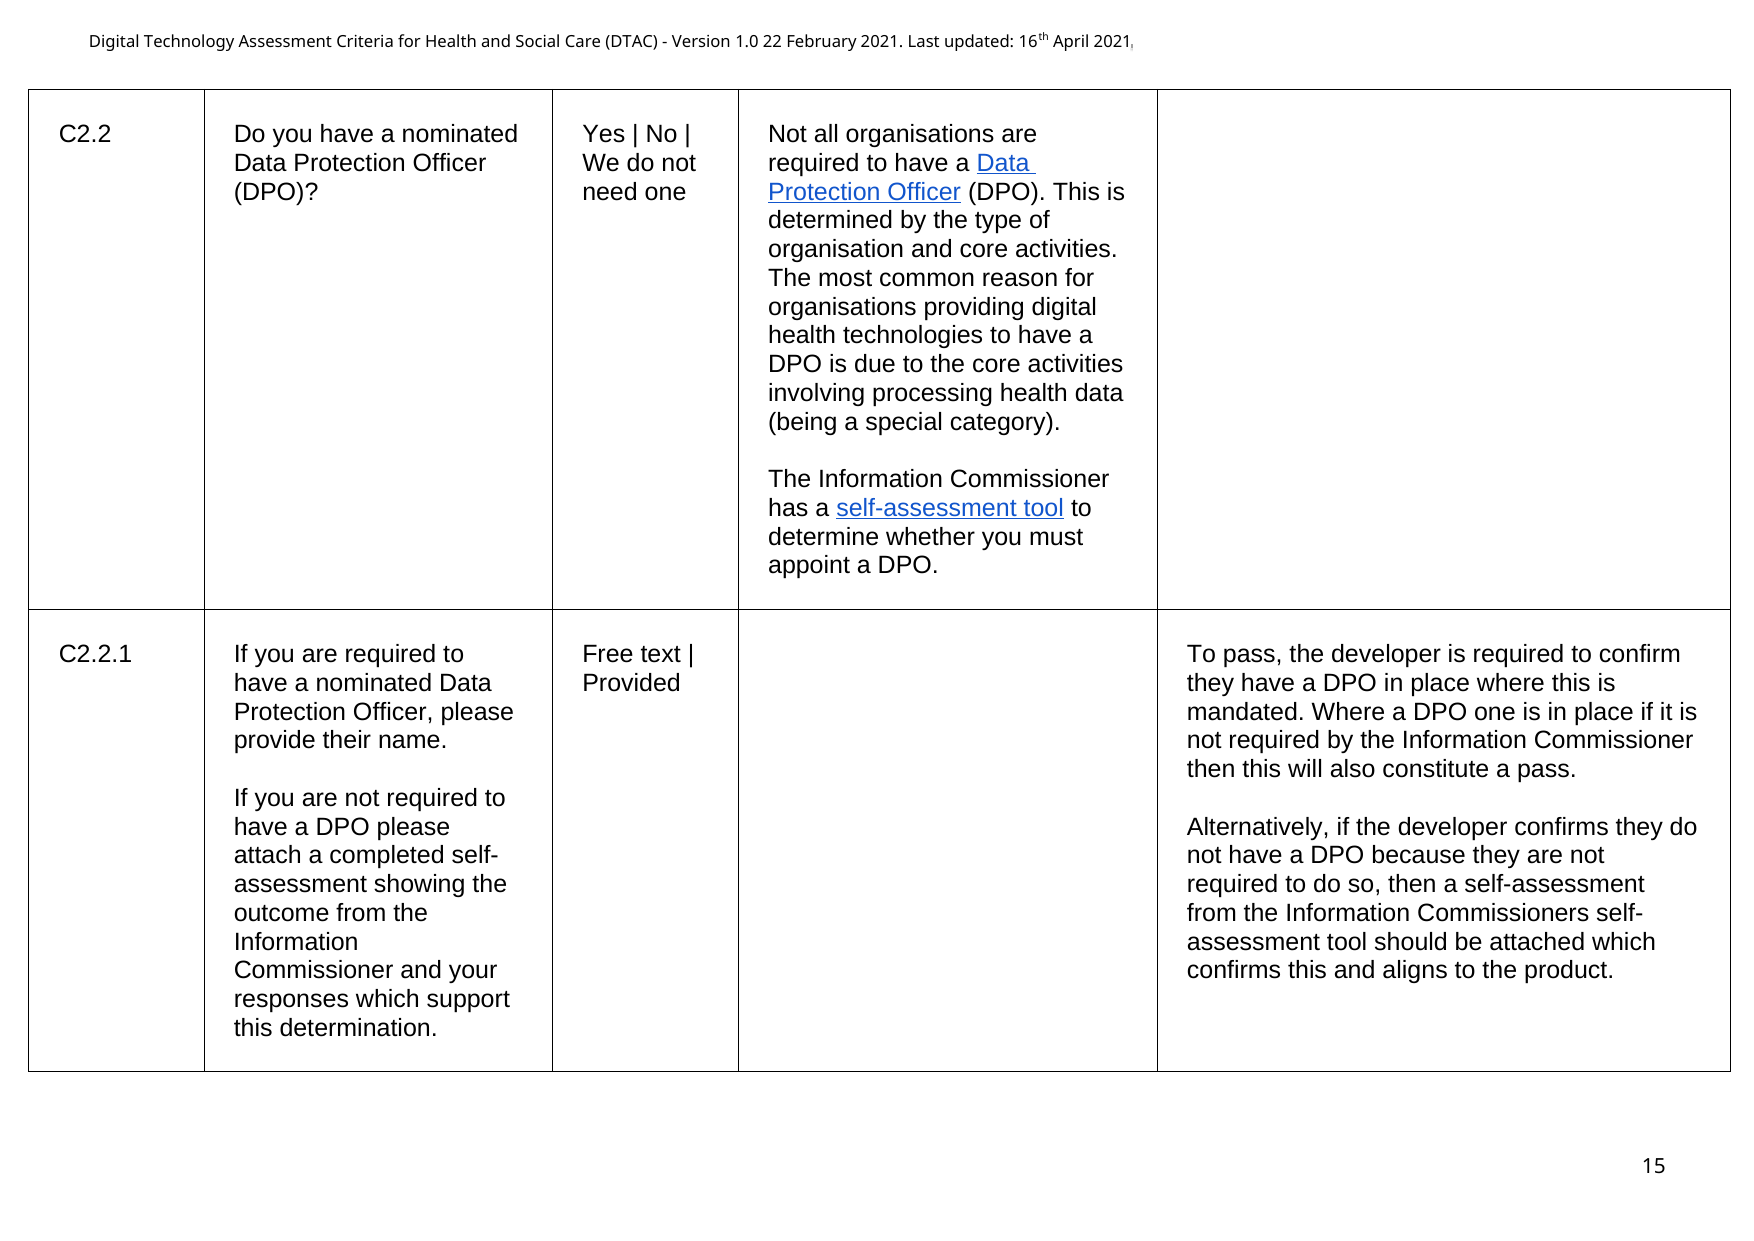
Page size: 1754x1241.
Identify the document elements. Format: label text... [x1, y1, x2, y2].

table_cell Not all organisations are required to have a Data Protection Officer (DPO). This is determined by the type of organisation and core activities. The most common reason for organisations providing digital health technologies to have a DPO is due to the core activities involving processing health data (being a special category). The Information Commissioner has a self-assessment tool to determine whether you must appoint a DPO. [739, 90, 1157, 609]
table_cell Do you have a nominated Data Protection Officer (DPO)? [205, 90, 552, 609]
table_cell C2.2 [29, 90, 204, 609]
table_cell Free text | Provided [553, 610, 738, 1071]
table_cell C2.2.1 [29, 610, 204, 1071]
table_cell To pass, the developer is required to confirm they have a DPO in place where this is mandated. Where a DPO one is in place if it is not required by the Information Commissioner then this will also constitute a pass. Alternatively, if the developer confirms they do not have a DPO because they are not required to do so, then a self-assessment from the Information Commissioners self-assessment tool should be attached which confirms this and aligns to the product. [1158, 610, 1730, 1071]
table_cell [739, 610, 1157, 1071]
table_cell Yes | No | We do not need one [553, 90, 738, 609]
table_cell If you are required to have a nominated Data Protection Officer, please provide their name. If you are not required to have a DPO please attach a completed self-assessment showing the outcome from the Information Commissioner and your responses which support this determination. [205, 610, 552, 1071]
table_cell [1158, 90, 1730, 609]
